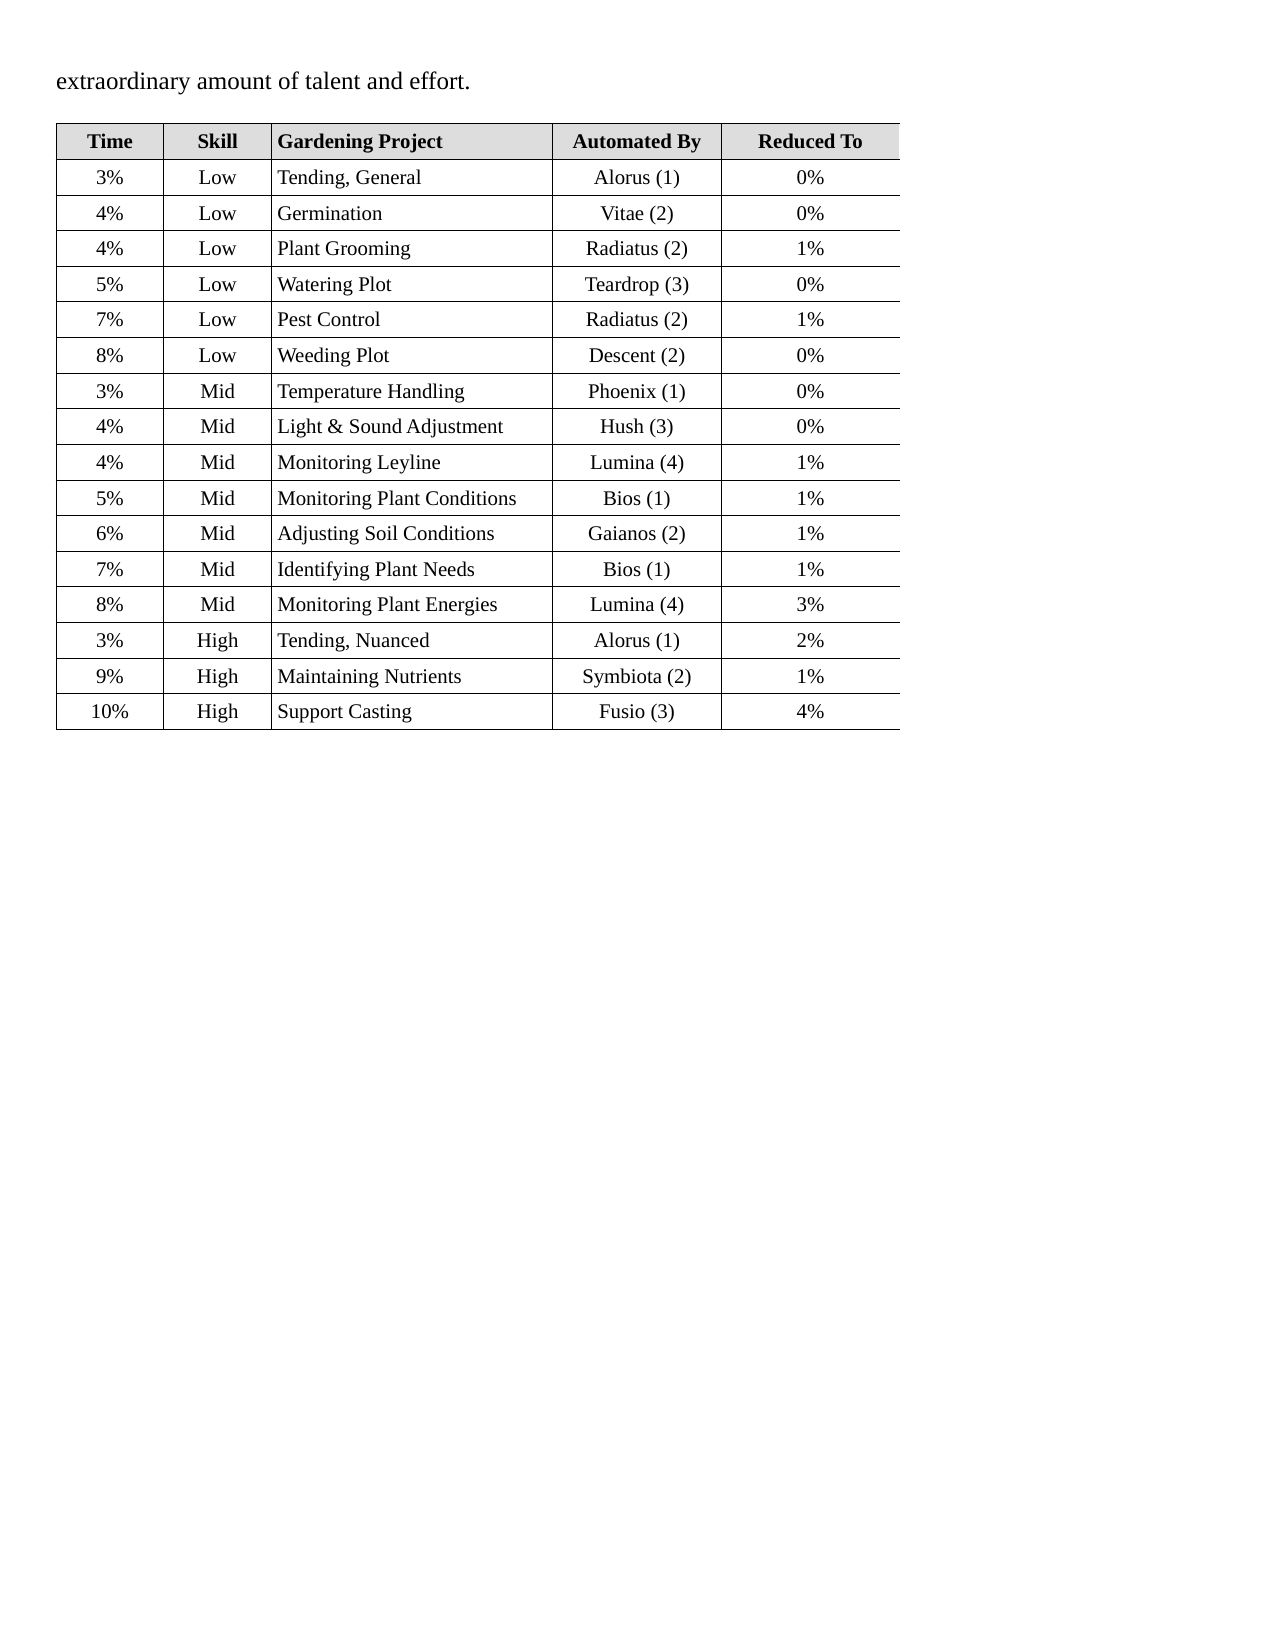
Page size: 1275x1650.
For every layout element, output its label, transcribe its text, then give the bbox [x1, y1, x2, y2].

table_cell 4% [57, 196, 163, 230]
table_cell 0% [722, 267, 899, 301]
table_cell 1% [722, 445, 899, 479]
table_cell 6% [57, 516, 163, 551]
table_cell 4% [57, 409, 163, 444]
table_cell Adjusting Soil Conditions [272, 516, 552, 551]
table_cell Teardrop (3) [553, 267, 721, 301]
table_cell 3% [722, 587, 899, 622]
table_cell High [164, 659, 271, 693]
table_cell Symbiota (2) [553, 659, 721, 693]
table_cell Lumina (4) [553, 587, 721, 622]
table_cell 4% [57, 445, 163, 479]
table_cell 0% [722, 338, 899, 373]
table_cell 0% [722, 409, 899, 444]
table_cell 1% [722, 481, 899, 515]
table_cell Radiatus (2) [553, 231, 721, 266]
table_cell Low [164, 338, 271, 373]
table_cell Mid [164, 481, 271, 515]
table_cell Gaianos (2) [553, 516, 721, 551]
table_cell Descent (2) [553, 338, 721, 373]
table_cell Maintaining Nutrients [272, 659, 552, 693]
table_cell Watering Plot [272, 267, 552, 301]
table_cell 1% [722, 552, 899, 586]
table_cell 0% [722, 160, 899, 194]
table_cell Support Casting [272, 694, 552, 729]
table_cell Mid [164, 516, 271, 551]
table_cell Temperature Handling [272, 374, 552, 408]
table_cell Monitoring Leyline [272, 445, 552, 479]
table_cell High [164, 694, 271, 729]
table_cell Bios (1) [553, 481, 721, 515]
table_cell Alorus (1) [553, 160, 721, 194]
table_cell High [164, 623, 271, 658]
table_cell Radiatus (2) [553, 302, 721, 337]
table_header Skill [164, 124, 271, 159]
table_cell 7% [57, 302, 163, 337]
table_cell Mid [164, 552, 271, 586]
table_cell Fusio (3) [553, 694, 721, 729]
table_cell Low [164, 302, 271, 337]
table_cell Tending, General [272, 160, 552, 194]
table_cell 0% [722, 196, 899, 230]
table_cell Alorus (1) [553, 623, 721, 658]
table_cell 4% [57, 231, 163, 266]
table_cell Tending, Nuanced [272, 623, 552, 658]
table_cell 3% [57, 374, 163, 408]
table_cell 5% [57, 481, 163, 515]
table_cell Mid [164, 374, 271, 408]
table_cell Identifying Plant Needs [272, 552, 552, 586]
table_cell 2% [722, 623, 899, 658]
table_cell 1% [722, 302, 899, 337]
table_cell 8% [57, 338, 163, 373]
table_cell 1% [722, 231, 899, 266]
table_cell 3% [57, 160, 163, 194]
table_cell 8% [57, 587, 163, 622]
table_cell Phoenix (1) [553, 374, 721, 408]
table_cell 0% [722, 374, 899, 408]
table_cell Mid [164, 445, 271, 479]
table_cell 4% [722, 694, 899, 729]
table_cell Weeding Plot [272, 338, 552, 373]
table_cell Monitoring Plant Conditions [272, 481, 552, 515]
table_cell Plant Grooming [272, 231, 552, 266]
table_cell 1% [722, 516, 899, 551]
table_cell Low [164, 231, 271, 266]
table_cell Pest Control [272, 302, 552, 337]
table_header Automated By [553, 124, 721, 159]
table_cell Mid [164, 587, 271, 622]
table_cell Low [164, 267, 271, 301]
table_cell Light & Sound Adjustment [272, 409, 552, 444]
table_cell Lumina (4) [553, 445, 721, 479]
table_header Reduced To [722, 124, 899, 159]
table_cell 10% [57, 694, 163, 729]
table_cell Bios (1) [553, 552, 721, 586]
table_cell 3% [57, 623, 163, 658]
table_cell 7% [57, 552, 163, 586]
table_cell Hush (3) [553, 409, 721, 444]
table_header Time [57, 124, 163, 159]
table_cell Germination [272, 196, 552, 230]
table_cell 5% [57, 267, 163, 301]
table_cell Low [164, 196, 271, 230]
table_cell Low [164, 160, 271, 194]
table_cell 9% [57, 659, 163, 693]
text extraordinary amount of talent and effort. [56, 66, 1215, 94]
table_cell Monitoring Plant Energies [272, 587, 552, 622]
table_cell 1% [722, 659, 899, 693]
table_cell Vitae (2) [553, 196, 721, 230]
table_cell Mid [164, 409, 271, 444]
table_header Gardening Project [272, 124, 552, 159]
